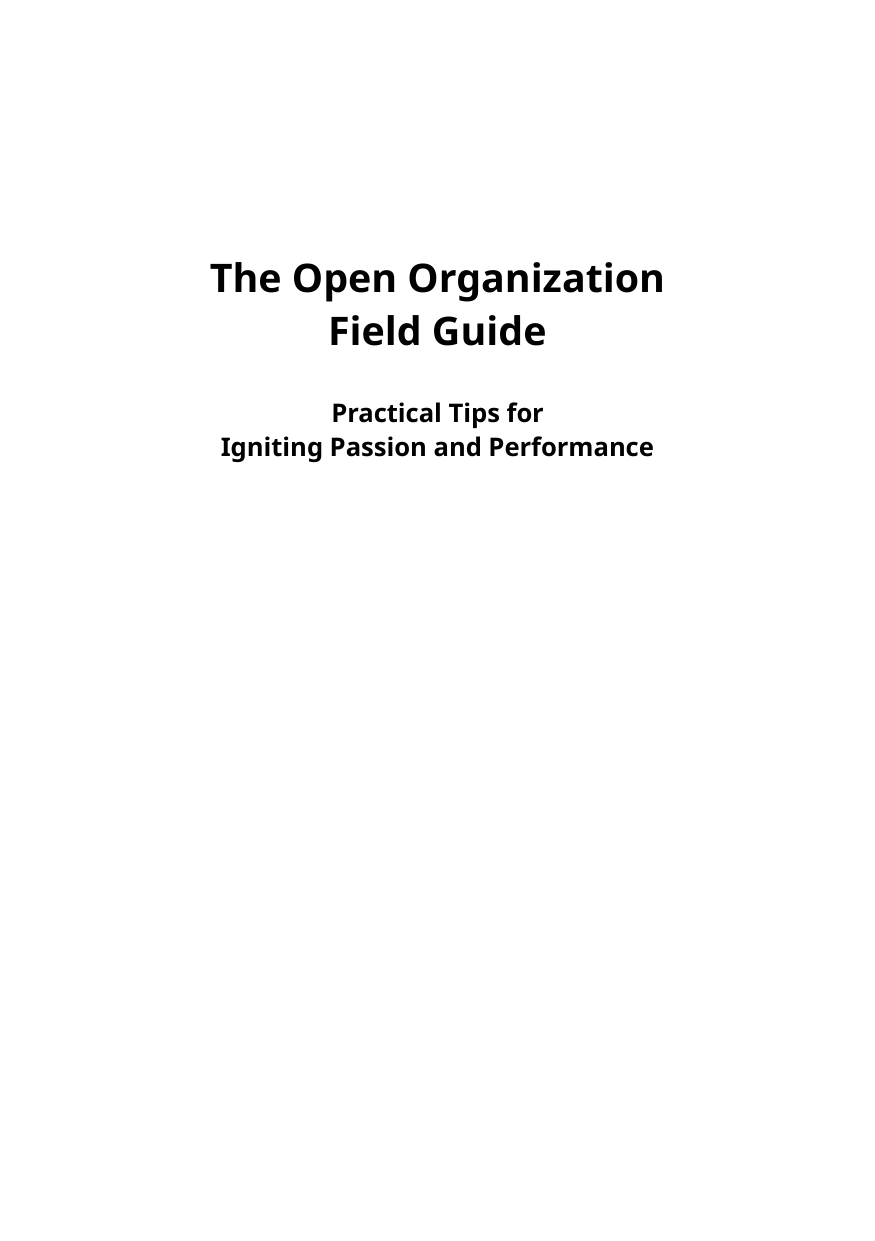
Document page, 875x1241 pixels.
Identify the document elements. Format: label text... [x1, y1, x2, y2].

subtitle Practical Tips for Igniting Passion and Performance [127, 395, 747, 464]
subtitle The Open Organization Field Guide [127, 250, 747, 357]
